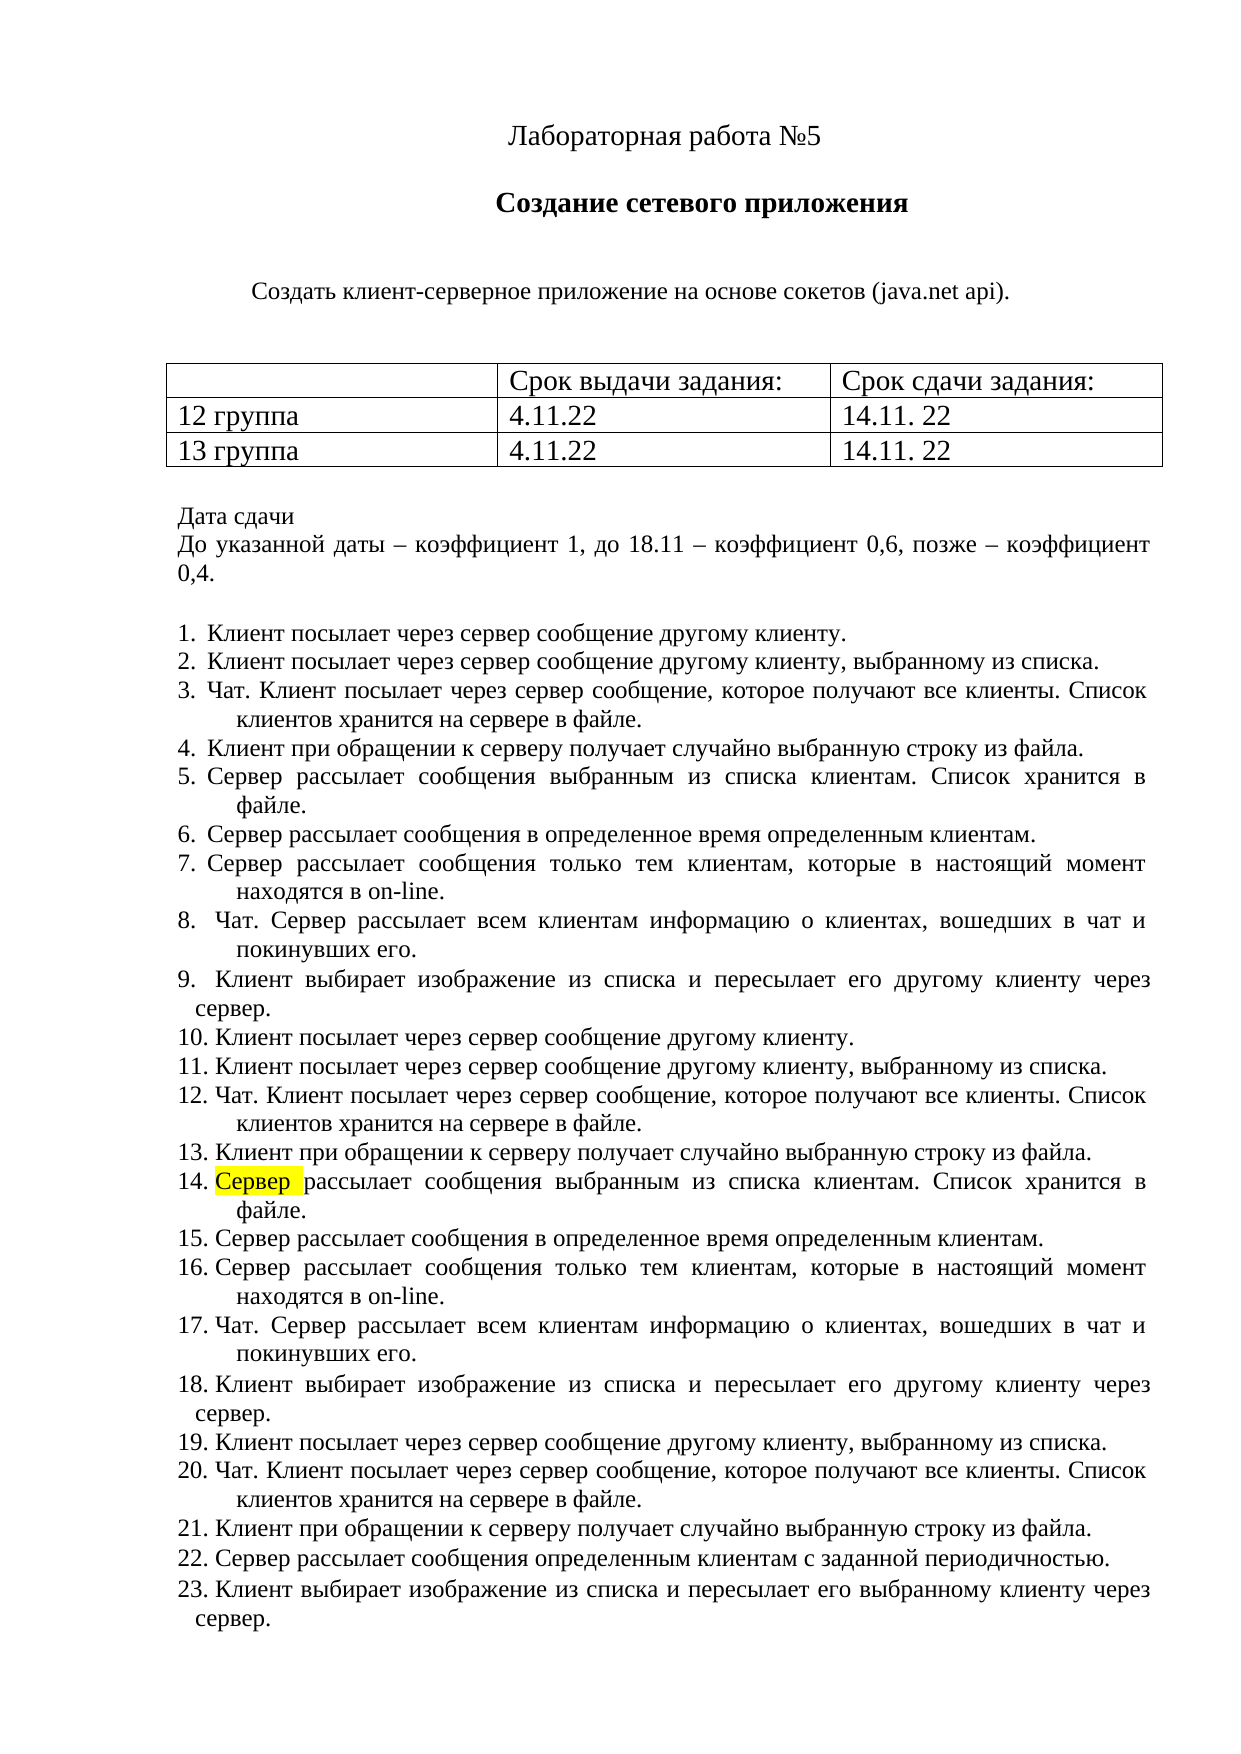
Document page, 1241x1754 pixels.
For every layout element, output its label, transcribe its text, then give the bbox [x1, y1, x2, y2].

list Клиент посылает через сервер сообщение другому клиенту, выбранному из списка. [177, 1427, 1147, 1456]
table_header Срок сдачи задания: [831, 364, 1162, 397]
text Дата сдачи [177, 501, 1152, 529]
list Клиент при обращении к серверу получает случайно выбранную строку из файла. [177, 733, 1147, 761]
table_cell 13 группа [167, 433, 497, 466]
text До указанной даты – коэффициент 1, до 18.11 – коэффициент 0,6, позже – коэффициент 0,4. [177, 529, 1152, 587]
list Сервер рассылает сообщения только тем клиентам, которые в настоящий момент находятся в on-line. [177, 1252, 1147, 1310]
table_cell 4.11.22 [498, 398, 830, 432]
list Сервер рассылает сообщения в определенное время определенным клиентам. [177, 819, 1147, 848]
list Сервер рассылает сообщения выбранным из списка клиентам. Список хранится в файле. [177, 761, 1147, 819]
table_cell 12 группа [167, 398, 497, 432]
table_cell 4.11.22 [498, 433, 830, 466]
list Чат. Сервер рассылает всем клиентам информацию о клиентах, вошедших в чат и покинувших его. [177, 905, 1147, 963]
list Сервер рассылает сообщения только тем клиентам, которые в настоящий момент находятся в on-line. [177, 848, 1147, 905]
list Клиент посылает через сервер сообщение другому клиенту. [177, 1022, 1147, 1051]
text Создать клиент-серверное приложение на основе сокетов (java.net api). [177, 276, 1152, 305]
text Лабораторная работа №5 [177, 118, 1152, 152]
list Клиент посылает через сервер сообщение другому клиенту, выбранному из списка. [177, 1051, 1147, 1080]
text Создание сетевого приложения [252, 185, 1152, 219]
list Чат. Клиент посылает через сервер сообщение, которое получают все клиенты. Список клиентов хранится на сервере в файле. [177, 675, 1147, 733]
list Клиент посылает через сервер сообщение другому клиенту. [177, 618, 1147, 646]
list Клиент выбирает изображение из списка и пересылает его другому клиенту через сервер. [177, 964, 1152, 1022]
list Чат. Клиент посылает через сервер сообщение, которое получают все клиенты. Список клиентов хранится на сервере в файле. [177, 1456, 1147, 1513]
list Клиент посылает через сервер сообщение другому клиенту, выбранному из списка. [177, 646, 1147, 675]
table_cell 14.11. 22 [831, 398, 1162, 432]
table_header [167, 364, 497, 397]
list Сервер рассылает сообщения выбранным из списка клиентам. Список хранится в файле. [177, 1166, 1147, 1223]
table_cell 14.11. 22 [831, 433, 1162, 466]
list Сервер рассылает сообщения определенным клиентам с заданной периодичностью. [177, 1543, 1152, 1572]
list Сервер рассылает сообщения в определенное время определенным клиентам. [177, 1223, 1147, 1252]
table_header Срок выдачи задания: [498, 364, 830, 397]
list Клиент при обращении к серверу получает случайно выбранную строку из файла. [177, 1513, 1147, 1542]
list Клиент при обращении к серверу получает случайно выбранную строку из файла. [177, 1137, 1147, 1166]
list Клиент выбирает изображение из списка и пересылает его выбранному клиенту через сервер. [177, 1574, 1152, 1632]
list Чат. Сервер рассылает всем клиентам информацию о клиентах, вошедших в чат и покинувших его. [177, 1310, 1147, 1367]
list Чат. Клиент посылает через сервер сообщение, которое получают все клиенты. Список клиентов хранится на сервере в файле. [177, 1080, 1147, 1137]
list Клиент выбирает изображение из списка и пересылает его другому клиенту через сервер. [177, 1369, 1152, 1427]
